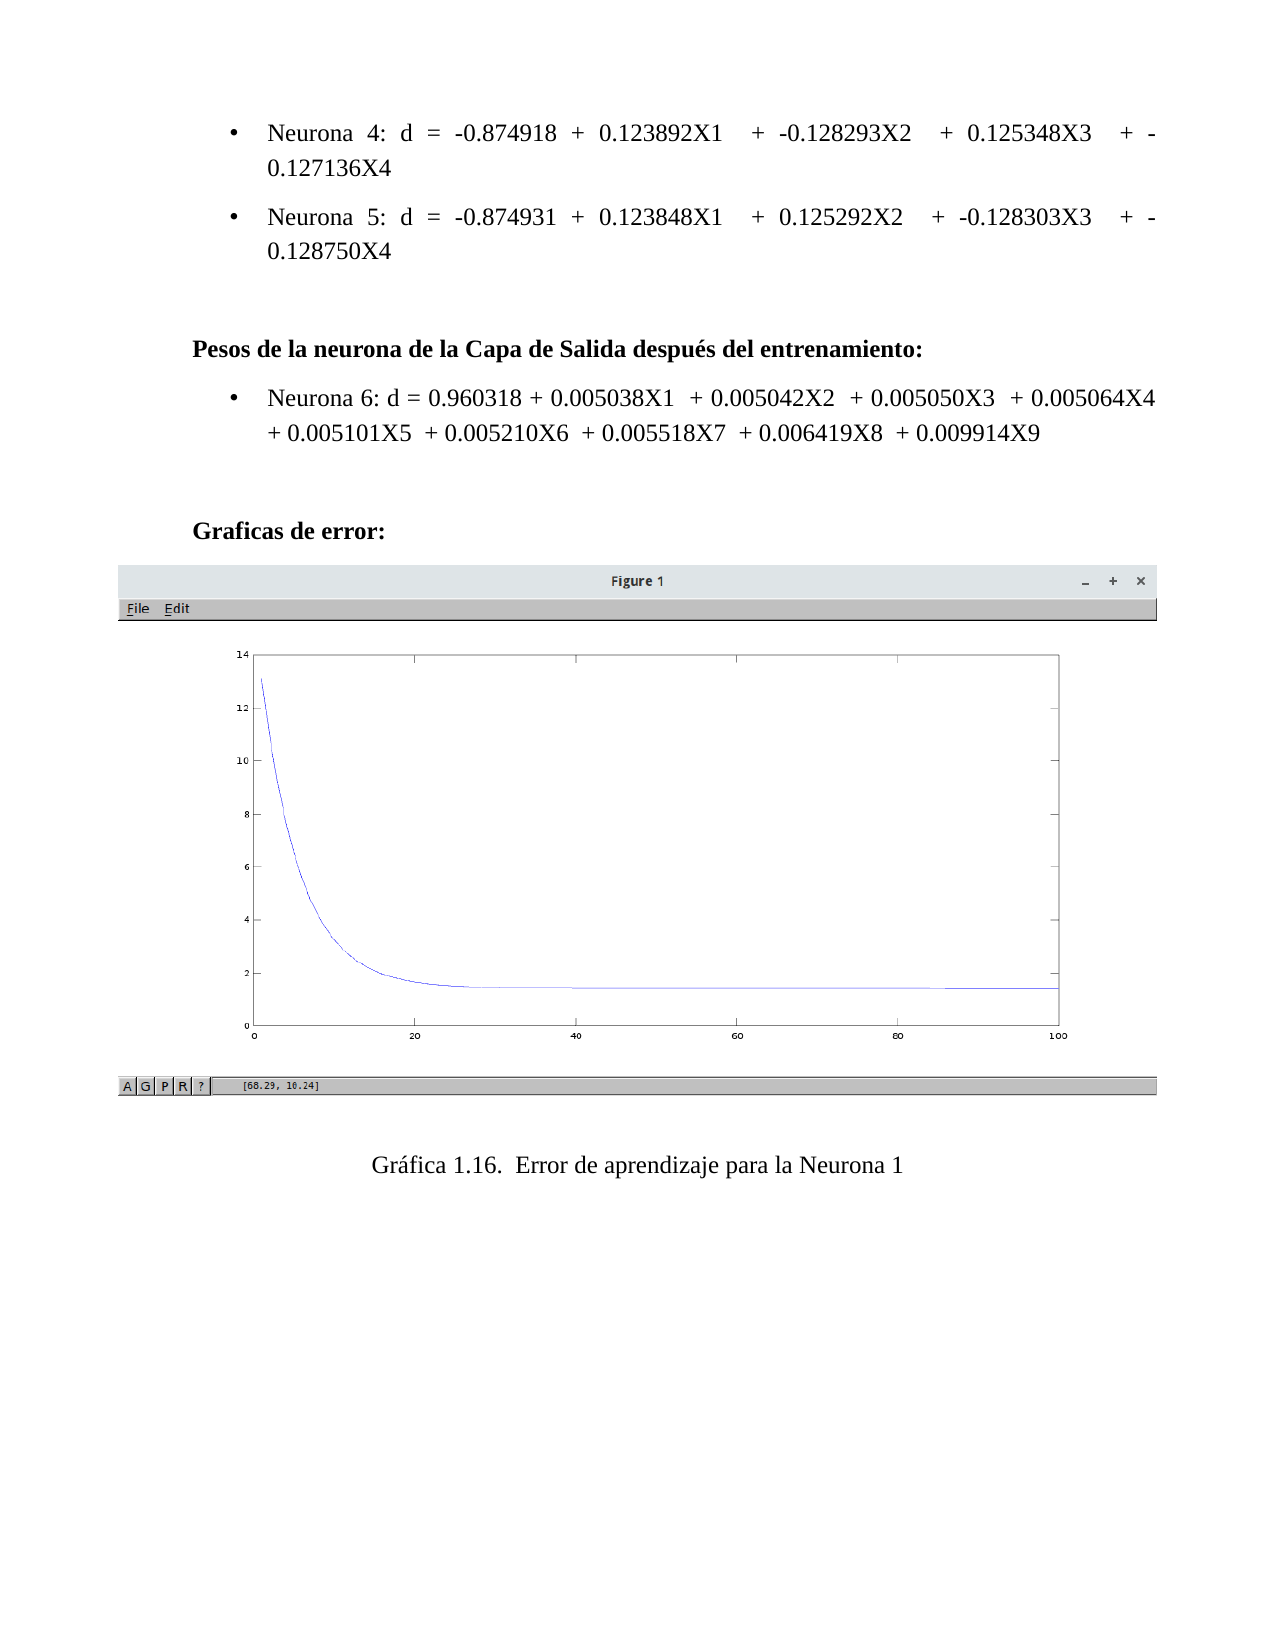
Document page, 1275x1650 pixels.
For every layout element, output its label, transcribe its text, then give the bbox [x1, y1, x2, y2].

list Neurona 4: d = -0.874918 + 0.123892X1 + -0.128293X2 + 0.125348X3 + -0.127136X4 [229, 118, 1157, 181]
text Pesos de la neurona de la Capa de Salida después del entrenamiento: [118, 334, 1157, 363]
text Gráfica 1.16. Error de aprendizaje para la Neurona 1 [118, 1151, 1157, 1179]
picture [118, 565, 1157, 1096]
list Neurona 5: d = -0.874931 + 0.123848X1 + 0.125292X2 + -0.128303X3 + -0.128750X4 [229, 202, 1157, 265]
list Neurona 6: d = 0.960318 + 0.005038X1 + 0.005042X2 + 0.005050X3 + 0.005064X4 + 0.005101X5 + 0.005210X6 + 0.005518X7 + 0.006419X8 + 0.009914X9 [229, 383, 1157, 447]
text Graficas de error: [118, 516, 1157, 545]
